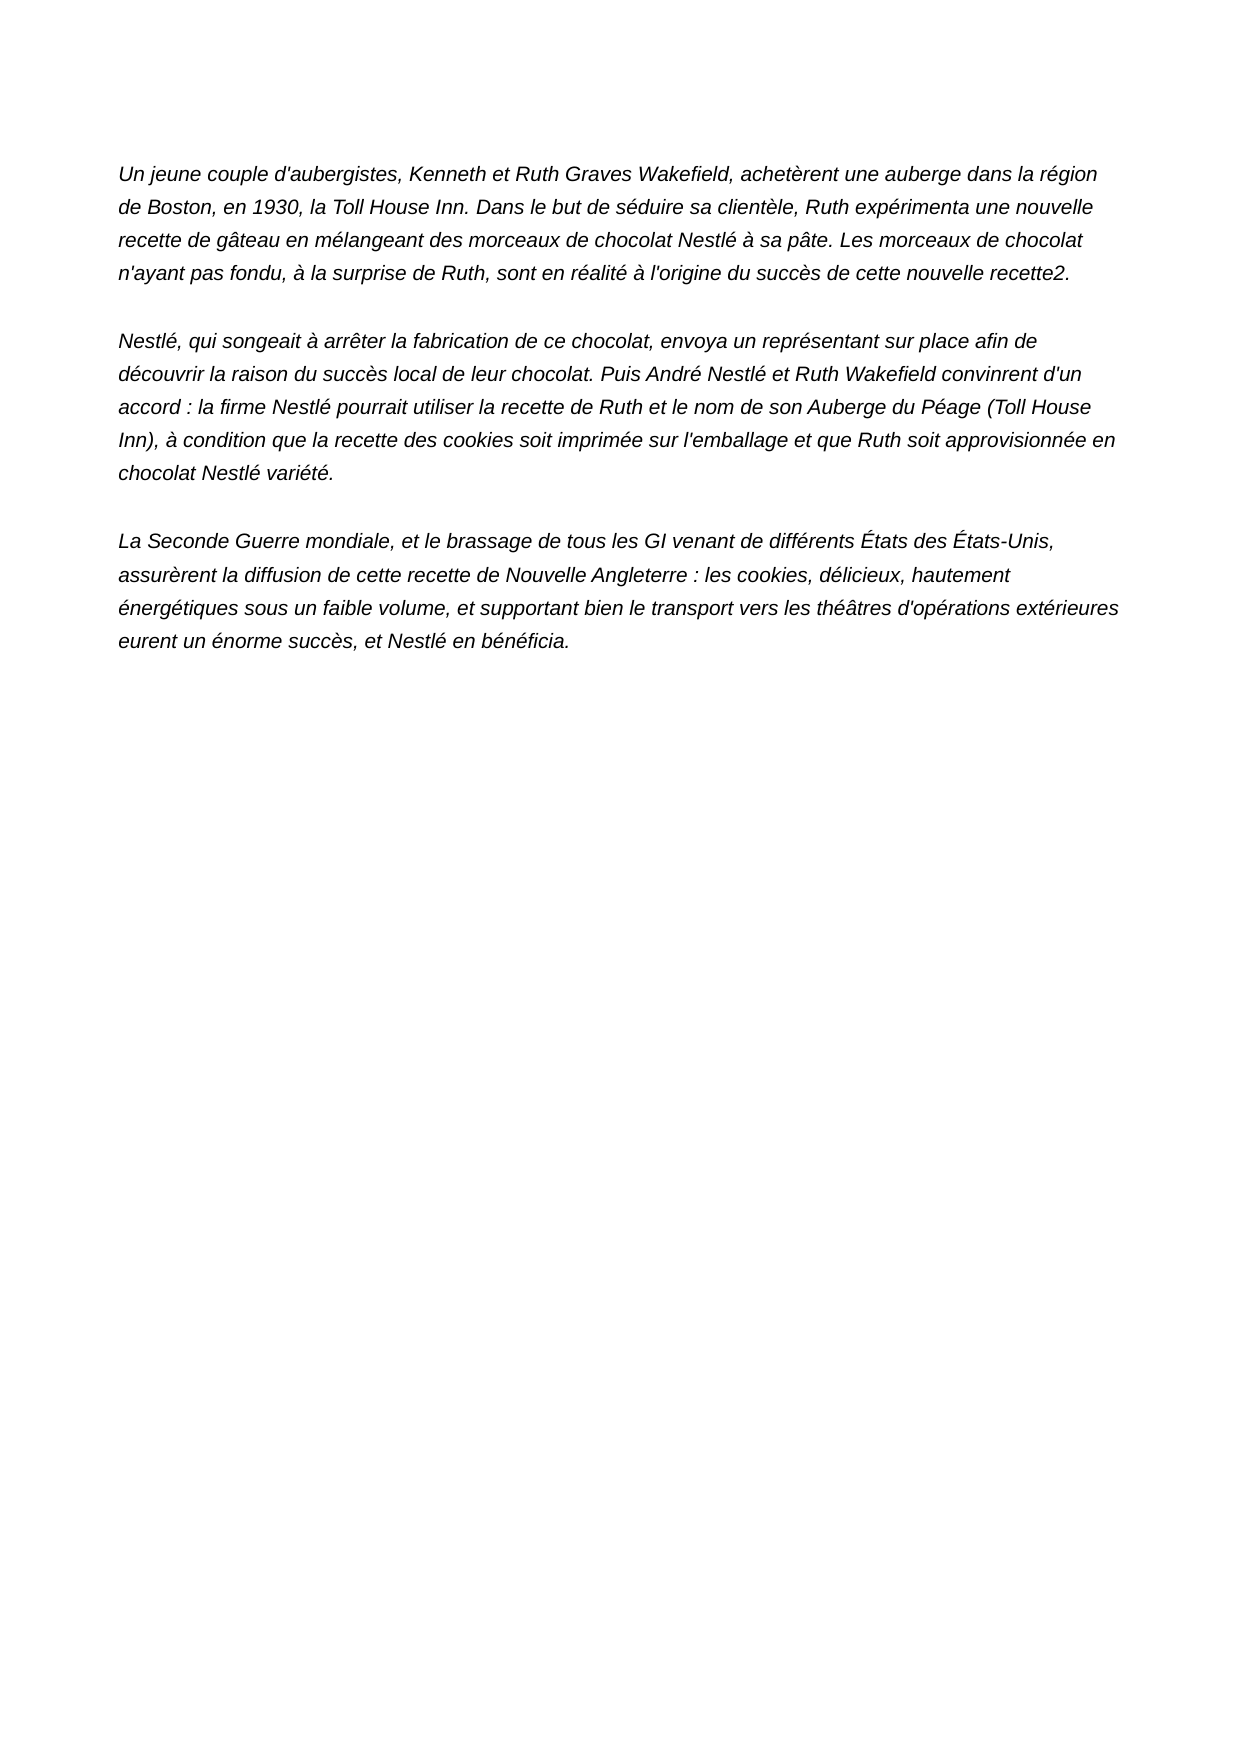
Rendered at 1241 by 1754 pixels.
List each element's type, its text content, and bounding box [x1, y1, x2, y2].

text La Seconde Guerre mondiale, et le brassage de tous les GI venant de différents États des États-Unis, assurèrent la diffusion de cette recette de Nouvelle Angleterre : les cookies, délicieux, hautement énergétiques sous un faible volume, et supportant bien le transport vers les théâtres d'opérations extérieures eurent un énorme succès, et Nestlé en bénéficia. [118, 529, 1122, 652]
text Un jeune couple d'aubergistes, Kenneth et Ruth Graves Wakefield, achetèrent une auberge dans la région de Boston, en 1930, la Toll House Inn. Dans le but de séduire sa clientèle, Ruth expérimenta une nouvelle recette de gâteau en mélangeant des morceaux de chocolat Nestlé à sa pâte. Les morceaux de chocolat n'ayant pas fondu, à la surprise de Ruth, sont en réalité à l'origine du succès de cette nouvelle recette2. [118, 162, 1122, 285]
text Nestlé, qui songeait à arrêter la fabrication de ce chocolat, envoya un représentant sur place afin de découvrir la raison du succès local de leur chocolat. Puis André Nestlé et Ruth Wakefield convinrent d'un accord : la firme Nestlé pourrait utiliser la recette de Ruth et le nom de son Auberge du Péage (Toll House Inn), à condition que la recette des cookies soit imprimée sur l'emballage et que Ruth soit approvisionnée en chocolat Nestlé variété. [118, 329, 1122, 485]
